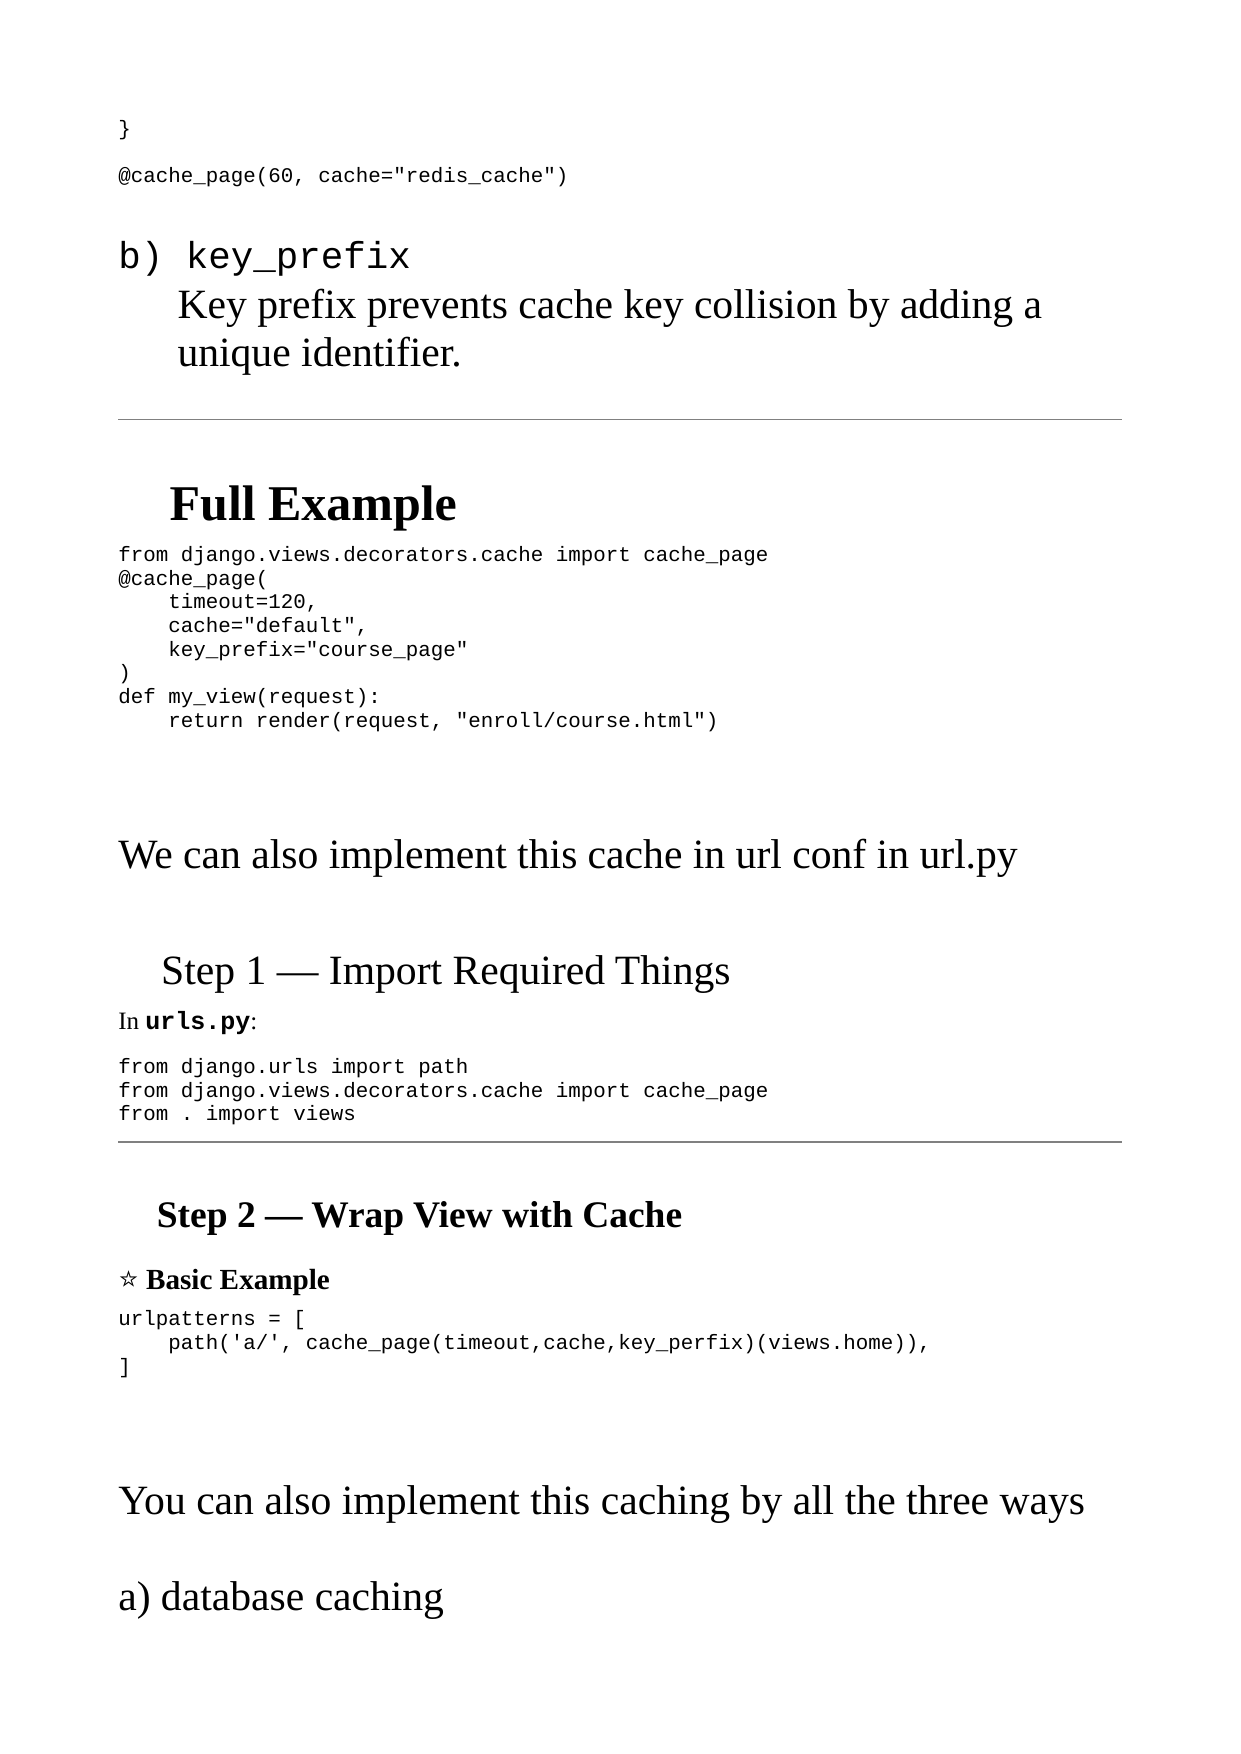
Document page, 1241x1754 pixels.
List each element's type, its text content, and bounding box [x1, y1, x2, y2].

subtitle ✅ Full Example [118, 474, 1122, 532]
text from django.views.decorators.cache import cache_page [118, 1080, 1122, 1103]
text b) key_prefix [118, 237, 1122, 279]
text @cache_page( [118, 568, 1122, 591]
text } [118, 118, 1122, 142]
text ) [118, 662, 1122, 686]
text from django.views.decorators.cache import cache_page [118, 544, 1122, 568]
text return render(request, "enroll/course.html") [118, 709, 1122, 733]
text You can also implement this caching by all the three ways [118, 1475, 1122, 1523]
text key_prefix="course_page" [118, 639, 1122, 662]
text Key prefix prevents cache key collision by adding a unique identifier. [177, 279, 1063, 375]
text We can also implement this cache in url conf in url.py [118, 829, 1122, 877]
text def my_view(request): [118, 686, 1122, 709]
subtitle ✅ Step 1 — Import Required Things [118, 946, 1122, 994]
text from . import views [118, 1103, 1122, 1127]
text cache="default", [118, 615, 1122, 639]
text @cache_page(60, cache="redis_cache") [118, 165, 1122, 189]
subtitle ⭐ Basic Example [118, 1262, 1122, 1296]
text timeout=120, [118, 591, 1122, 615]
text urlpatterns = [ [118, 1308, 1122, 1332]
text In urls.py: [118, 1006, 1122, 1037]
text path('a/', cache_page(timeout,cache,key_perfix)(views.home)), [118, 1332, 1122, 1356]
text from django.urls import path [118, 1056, 1122, 1080]
text a) database caching [118, 1571, 1122, 1619]
subtitle ✅ Step 2 — Wrap View with Cache [118, 1192, 1122, 1235]
text ] [118, 1356, 1122, 1379]
